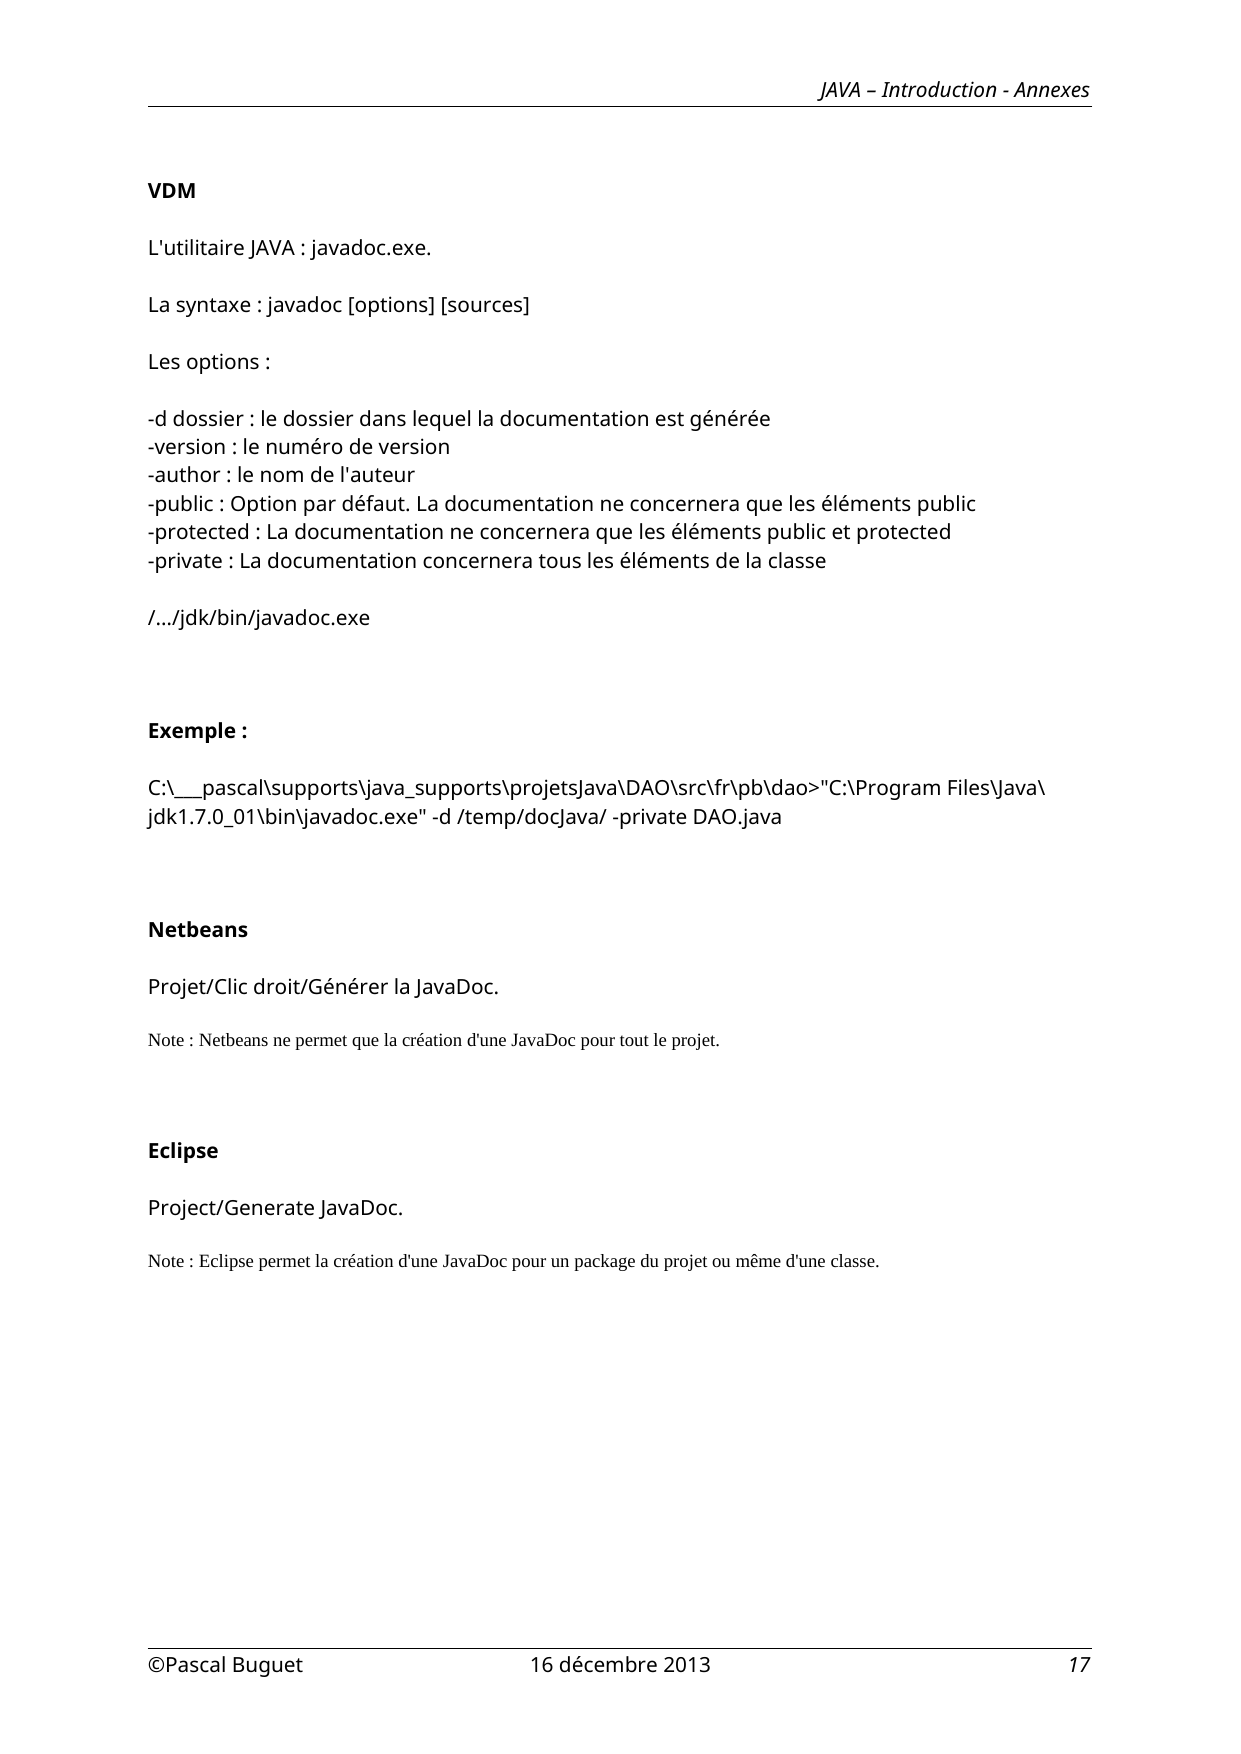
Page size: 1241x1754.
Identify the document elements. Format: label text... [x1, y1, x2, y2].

text Les options : [148, 347, 1092, 375]
text La syntaxe : javadoc [options] [sources] [148, 290, 1092, 318]
text /…/jdk/bin/javadoc.exe [148, 603, 1092, 631]
text -public : Option par défaut. La documentation ne concernera que les éléments public [148, 489, 1092, 517]
text -protected : La documentation ne concernera que les éléments public et protected [148, 517, 1092, 546]
text Exemple : [148, 716, 1092, 745]
text Projet/Clic droit/Générer la JavaDoc. [148, 972, 1092, 1001]
text Note : Netbeans ne permet que la création d'une JavaDoc pour tout le projet. [148, 1029, 1092, 1051]
text Project/Generate JavaDoc. [148, 1193, 1092, 1221]
text -d dossier : le dossier dans lequel la documentation est générée [148, 404, 1092, 432]
text Netbeans [148, 916, 1092, 944]
text L'utilitaire JAVA : javadoc.exe. [148, 233, 1092, 261]
text Note : Eclipse permet la création d'une JavaDoc pour un package du projet ou même d'une classe. [148, 1250, 1092, 1271]
text -author : le nom de l'auteur [148, 461, 1092, 489]
text -private : La documentation concernera tous les éléments de la classe [148, 546, 1092, 574]
text Eclipse [148, 1136, 1092, 1164]
text C:\___pascal\supports\java_supports\projetsJava\DAO\src\fr\pb\dao>"C:\Program Files\Java\jdk1.7.0_01\bin\javadoc.exe" -d /temp/docJava/ -private DAO.java [148, 773, 1092, 830]
text VDM [148, 176, 1092, 204]
text -version : le numéro de version [148, 432, 1092, 461]
